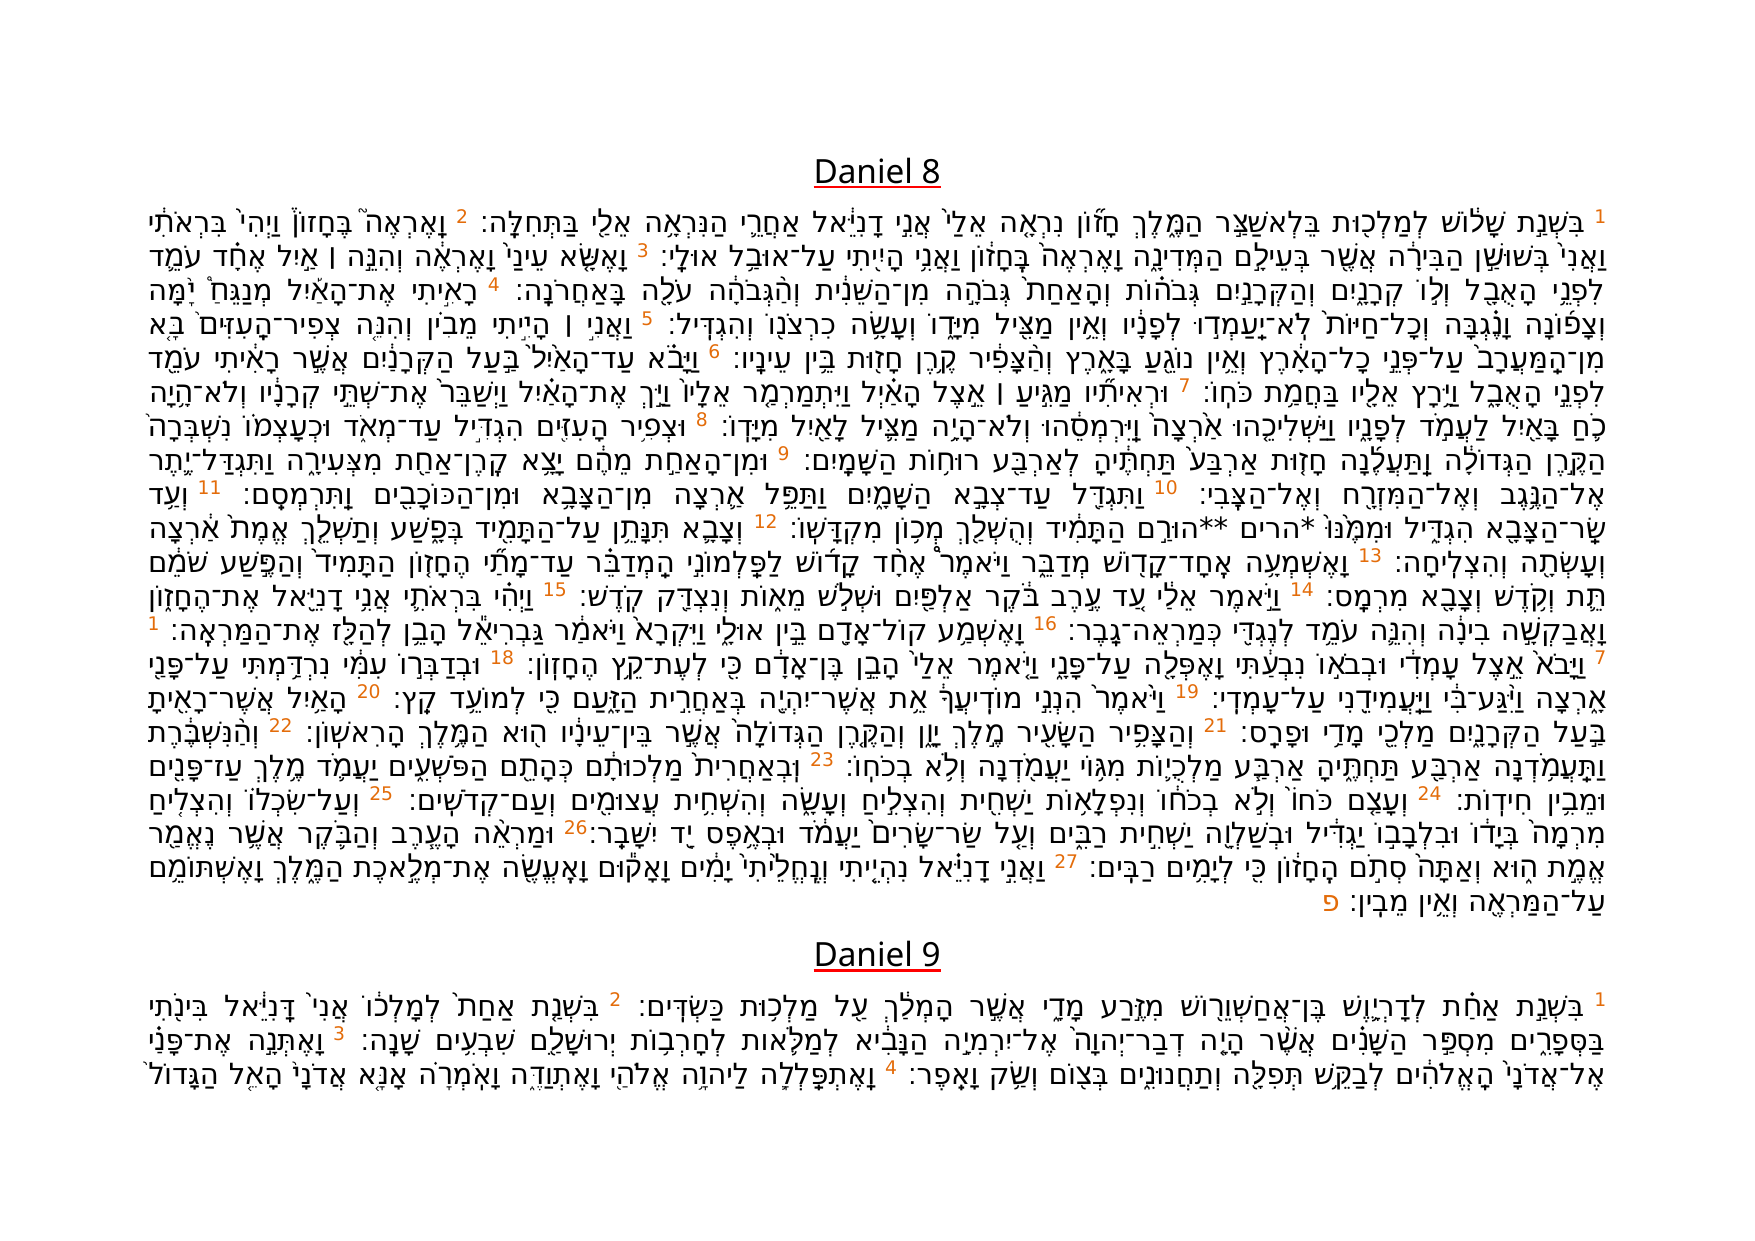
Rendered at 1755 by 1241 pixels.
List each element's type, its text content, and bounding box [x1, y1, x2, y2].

text Daniel 8 [148, 148, 1606, 193]
text 1 בִּשְׁנַ֣ת אַחַ֗ת לְדָרְיָ֛וֶשׁ בֶּן־אֲחַשְׁוֵר֖וֹשׁ מִזֶּ֣רַע מָדָ֑י אֲשֶׁ֣ר הָמְלַ֔ךְ עַ֖ל מַלְכ֥וּת כַּשְׂדִּֽים׃ 2 בִּשְׁנַ֤ת אַחַת֙ לְמָלְכ֔וֹ אֲנִי֙ דָּֽנִיֵּ֔אל בִּינֹ֖תִי בַּסְּפָרִ֑ים מִסְפַּ֣ר הַשָּׁנִ֗ים אֲשֶׁ֨ר הָיָ֤ה דְבַר־יְהוָה֙ אֶל־יִרְמִיָ֣ה הַנָּבִ֔יא לְמַלֹּ֛אות לְחָרְב֥וֹת יְרוּשָׁלַ֖͏ִם שִׁבְעִ֥ים שָׁנָֽה׃ ‬‬3 וָאֶתְּנָ֣ה אֶת־פָּנַ֗י אֶל־אֲדֹנָי֙ הָֽאֱלֹהִ֔ים לְבַקֵּ֥שׁ תְּפִלָּ֖ה וְתַחֲנוּנִ֑ים בְּצ֖וֹם וְשַׂ֥ק וָאֵֽפֶר׃ ‬‬4 וָֽאֶתְפַּֽלְלָ֛ה לַיהוָ֥ה אֱלֹהַ֖י וָאֶתְוַדֶּ֑ה וָאֹֽמְרָ֗ה אָנָּ֤א אֲדֹנָי֙ הָאֵ֤ל הַגָּדוֹל֙ וְהַנּוֹרָ֔א שֹׁמֵ֤ר הַבְּרִית֙ וְֽהַחֶ֔סֶד לְאֹהֲבָ֖יו וּלְשֹׁמְרֵ֥י מִצְוֺתָֽיו׃ ‬‬5 חָטָ֥אנוּ וְעָוִ֖ינוּ *והרשענו **הִרְשַׁ֣עְנוּ וּמָרָ֑דְנוּ וְס֥וֹר מִמִּצְוֺתֶ֖ךָ וּמִמִּשְׁפָּטֶֽיךָ׃ ‬‬6 וְלֹ֤א שָׁמַ֙עְנוּ֙ אֶל־עֲבָדֶ֣יךָ הַנְּבִיאִ֔ים אֲשֶׁ֤ר דִּבְּרוּ֙ בְּשִׁמְךָ֔ אֶל־מְלָכֵ֥ינוּ שָׂרֵ֖ינוּ וַאֲבֹתֵ֑ינוּ וְאֶ֖ל כָּל־עַ֥ם הָאָֽרֶץ׃ ‬‬7 לְךָ֤ אֲדֹנָי֙ הַצְּדָקָ֔ה וְלָ֛נוּ בֹּ֥שֶׁת הַפָּנִ֖ים כַּיּ֣וֹם הַזֶּ֑ה לְאִ֤ישׁ יְהוּדָה֙ וּלְיוֹשְׁבֵ֣י יְרֽוּשָׁלִַ֔ם וּֽלְכָל־יִשְׂרָאֵ֞ל הַקְּרֹבִ֣ים וְהָרְחֹקִ֗ים בְּכָל־הָֽאֲרָצוֹת֙ אֲשֶׁ֣ר הִדַּחְתָּ֣ם שָׁ֔ם בְּמַעֲלָ֖ם אֲשֶׁ֥ר מָֽעֲלוּ־בָֽךְ׃ ‬‬8 יְהוָ֗ה לָ֚נוּ בֹּ֣שֶׁת הַפָּנִ֔ים לִמְלָכֵ֥ינוּ לְשָׂרֵ֖ינוּ וְלַאֲבֹתֵ֑ינוּ אֲשֶׁ֥ר חָטָ֖אנוּ לָֽךְ׃ ‬‬9 לַֽאדֹנָ֣י אֱלֹהֵ֔ינוּ הָרַחֲמִ֖ים וְהַסְּלִח֑וֹת כִּ֥י מָרַ֖דְנוּ בּֽוֹ׃ ‬‬10 וְלֹ֣א שָׁמַ֔עְנוּ בְּק֖וֹל יְהוָ֣ה אֱלֹהֵ֑ינוּ לָלֶ֤כֶת בְּתֽוֹרֹתָיו֙ אֲשֶׁ֣ר נָתַ֣ן לְפָנֵ֔ינוּ בְּיַ֖ד עֲבָדָ֥יו הַנְּבִיאִֽים׃ ‬‬11 וְכָל־יִשְׂרָאֵ֗ל עָֽבְרוּ֙ אֶת־תּ֣וֹרָתֶ֔ךָ וְס֕וֹר לְבִלְתִּ֖י שְׁמ֣וֹעַ בְּקֹלֶ֑ךָ וַתִּתַּ֨ךְ עָלֵ֜ינוּ הָאָלָ֣ה וְהַשְּׁבֻעָ֗ה אֲשֶׁ֤ר כְּתוּבָה֙ בְּתוֹרַת֙ מֹשֶׁ֣ה עֶֽבֶד־הָֽאֱלֹהִ֔ים כִּ֥י חָטָ֖אנוּ לֽוֹ׃ ‬‬12 וַיָּ֜קֶם אֶת־*דבריו **דְּבָר֣וֹ ׀ אֲשֶׁר־דִּבֶּ֣ר עָלֵ֗ינוּ וְעַ֤ל שֹֽׁפְטֵ֙ינוּ֙ אֲשֶׁ֣ר שְׁפָט֔וּנוּ לְהָבִ֥יא עָלֵ֖ינוּ רָעָ֣ה גְדֹלָ֑ה אֲשֶׁ֣ר לֹֽא־נֶעֶשְׂתָ֗ה תַּ֚חַת כָּל־הַשָּׁמַ֔יִם כַּאֲשֶׁ֥ר נֶעֶשְׂתָ֖ה בִּירוּשָׁלָֽ͏ִם׃ ‬‬13 כַּאֲשֶׁ֤ר כָּתוּב֙ בְּתוֹרַ֣ת מֹשֶׁ֔ה אֵ֛ת כָּל־הָרָעָ֥ה הַזֹּ֖את בָּ֣אָה עָלֵ֑ינוּ וְלֹֽא־חִלִּ֜ינוּ אֶת־פְּנֵ֣י ׀ יְהוָ֣ה אֱלֹהֵ֗ינוּ לָשׁוּב֙ מֵֽעֲוֺנֵ֔נוּ וּלְהַשְׂכִּ֖יל בַּאֲמִתֶּֽךָ׃ ‬‬14 וַיִּשְׁקֹ֤ד יְהוָה֙ עַל־הָ֣רָעָ֔ה וַיְבִיאֶ֖הָ עָלֵ֑ינוּ כִּֽי־צַדִּ֞יק יְהוָ֣ה אֱלֹהֵ֗ינוּ עַל־כָּל־מַֽעֲשָׂיו֙ אֲשֶׁ֣ר עָשָׂ֔ה וְלֹ֥א שָׁמַ֖עְנוּ בְּקֹלֽוֹ׃ ‬‬15 וְעַתָּ֣ה ׀ אֲדֹנָ֣י אֱלֹהֵ֗ינוּ אֲשֶׁר֩ הוֹצֵ֨אתָ אֶֽת־עַמְּךָ֜ מֵאֶ֤רֶץ מִצְרַ֙יִם֙ בְּיָ֣ד חֲזָקָ֔ה וַתַּֽעַשׂ־לְךָ֥ שֵׁ֖ם כַּיּ֣וֹם הַזֶּ֑ה חָטָ֖אנוּ רָשָֽׁעְנוּ׃ ‬‬16 אֲדֹנָ֗י כְּכָל־צִדְקֹתֶ֙ךָ֙ יָֽשָׁב־נָ֤א אַפְּךָ֙ וַחֲמָ֣תְךָ֔ מֵעִֽירְךָ֥ יְרוּשָׁלַ֖͏ִם הַר־קָדְשֶׁ֑ךָ כִּ֤י בַחֲטָאֵ֙ינוּ֙ וּבַעֲוֺנ֣וֹת אֲבֹתֵ֔ינוּ יְרוּשָׁלַ֧͏ִם וְעַמְּךָ֛ לְחֶרְפָּ֖ה לְכָל־סְבִיבֹתֵֽינוּ׃ ‬‬17 וְעַתָּ֣ה ׀ שְׁמַ֣ע אֱלֹהֵ֗ינוּ אֶל־תְּפִלַּ֤ת עַבְדְּךָ֙ וְאֶל־תַּ֣חֲנוּנָ֔יו וְהָאֵ֣ר פָּנֶ֔יךָ עַל־מִקְדָּשְׁךָ֖ הַשָּׁמֵ֑ם לְמַ֖עַן אֲדֹנָֽי׃ ‬‬18 הַטֵּ֨ה אֱלֹהַ֥י ׀ אָזְנְךָ֮ וּֽשֲׁמָע֒ *פקחה **פְּקַ֣ח עֵינֶ֗יךָ וּרְאֵה֙ שֹֽׁמְמֹתֵ֔ינוּ וְהָעִ֕יר אֲשֶׁר־נִקְרָ֥א שִׁמְךָ֖ עָלֶ֑יהָ כִּ֣י ׀ לֹ֣א עַל־צִדְקֹתֵ֗ינוּ אֲנַ֨חְנוּ מַפִּילִ֤ים תַּחֲנוּנֵ֙ינוּ֙ לְפָנֶ֔יךָ כִּ֖י עַל־רַחֲמֶ֥יךָ הָרַבִּֽים׃ ‬‬19 אֲדֹנָ֤י ׀ שְׁמָ֙עָה֙ אֲדֹנָ֣י ׀ סְלָ֔חָה אֲדֹנָ֛י הַֽקֲשִׁ֥יבָה וַעֲשֵׂ֖ה אַל־תְּאַחַ֑ר לְמַֽעֲנְךָ֣ אֱלֹהַ֔י כִּֽי־שִׁמְךָ֣ נִקְרָ֔א עַל־עִירְךָ֖ וְעַל־עַמֶּֽךָ׃ ‬‬20 וְע֨וֹד אֲנִ֤י מְדַבֵּר֙ וּמִתְפַּלֵּ֔ל וּמִתְוַדֶּה֙ חַטָּאתִ֔י וְחַטַּ֖את עַמִּ֣י יִשְׂרָאֵ֑ל וּמַפִּ֣יל תְּחִנָּתִ֗י לִפְנֵי֙ יְהוָ֣ה אֱלֹהַ֔י עַ֖ל הַר־קֹ֥דֶשׁ אֱלֹהָֽי׃ ‬‬21 וְע֛וֹד אֲנִ֥י מְדַבֵּ֖ר בַּתְּפִלָּ֑ה וְהָאִ֣ישׁ גַּבְרִיאֵ֡ל אֲשֶׁר֩ רָאִ֨יתִי בֶחָז֤וֹן בַּתְּחִלָּה֙ מֻעָ֣ף בִּיעָ֔ף נֹגֵ֣עַ אֵלַ֔י כְּעֵ֖ת מִנְחַת־עָֽרֶב׃ ‬‬22 וַיָּ֖בֶן וַיְדַבֵּ֣ר עִמִּ֑י וַיֹּאמַ֕ר דָּנִיֵּ֕אל עַתָּ֥ה יָצָ֖אתִי לְהַשְׂכִּילְךָ֥ בִינָֽה׃ ‬‬23 בִּתְחִלַּ֨ת תַּחֲנוּנֶ֜יךָ יָצָ֣א דָבָ֗ר וַאֲנִי֙ בָּ֣אתִי לְהַגִּ֔יד כִּ֥י חֲמוּד֖וֹת אָ֑תָּה וּבִין֙ בַּדָּבָ֔ר וְהָבֵ֖ן בַּמַּרְאֶֽה׃ ‬‬24 שָׁבֻעִ֨ים שִׁבְעִ֜ים נֶחְתַּ֥ךְ עַֽל־עַמְּךָ֣ ׀ וְעַל־עִ֣יר קָדְשֶׁ֗ךָ לְכַלֵּ֨א הַפֶּ֜שַׁע *ולחתם **וּלְהָתֵ֤ם *חטאות **חַטָּאת֙ וּלְכַפֵּ֣ר עָוֺ֔ן וּלְהָבִ֖יא צֶ֣דֶק עֹֽלָמִ֑ים וְלַחְתֹּם֙ חָז֣וֹן וְנָבִ֔יא וְלִמְשֹׁ֖חַ קֹ֥דֶשׁ קָֽדָשִֽׁים׃ ‬‬25 וְתֵדַ֨ע וְתַשְׂכֵּ֜ל מִן־מֹצָ֣א דָבָ֗ר לְהָשִׁיב֙ וְלִבְנ֤וֹת יְרֽוּשָׁלִַ֙ם֙ עַד־מָשִׁ֣יחַ נָגִ֔יד שָׁבֻעִ֖ים שִׁבְעָ֑ה וְשָׁבֻעִ֞ים שִׁשִּׁ֣ים וּשְׁנַ֗יִם תָּשׁוּב֙ וְנִבְנְתָה֙ רְח֣וֹב וְחָר֔וּץ וּבְצ֖וֹק הָעִתִּֽים׃ ‬‬26 וְאַחֲרֵ֤י הַשָּׁבֻעִים֙ שִׁשִּׁ֣ים וּשְׁנַ֔יִם יִכָּרֵ֥ת מָשִׁ֖יחַ וְאֵ֣ין ל֑וֹ וְהָעִ֨יר וְהַקֹּ֜דֶשׁ יַ֠שְׁחִית עַ֣ם נָגִ֤יד הַבָּא֙ וְקִצּ֣וֹ בַשֶּׁ֔טֶף וְעַד֙ קֵ֣ץ מִלְחָמָ֔ה נֶחֱרֶ֖צֶת שֹׁמֵמֽוֹת׃ ‬‬27 וְהִגְבִּ֥יר בְּרִ֛ית לָרַבִּ֖ים שָׁב֣וּעַ אֶחָ֑ד וַחֲצִ֨י הַשָּׁב֜וּעַ יַשְׁבִּ֣ית ׀ זֶ֣בַח וּמִנְחָ֗ה וְעַ֨ל כְּנַ֤ף שִׁקּוּצִים֙ מְשֹׁמֵ֔ם וְעַד־כָּלָה֙ וְנֶ֣חֱרָצָ֔ה תִּתַּ֖ךְ עַל־שֹׁמֵֽם׃ פ ‬‬‬‬‬‬‬‬‬‬‬‬‬‬‬‬‬‬‬‬‬‬‬‬‬‬‬‬ [148, 989, 1606, 1091]
text 1 בִּשְׁנַ֣ת שָׁל֔וֹשׁ לְמַלְכ֖וּת בֵּלְאשַׁצַּ֣ר הַמֶּ֑לֶךְ חָז֞וֹן נִרְאָ֤ה אֵלַי֙ אֲנִ֣י דָנִיֵּ֔אל אַחֲרֵ֛י הַנִּרְאָ֥ה אֵלַ֖י בַּתְּחִלָּֽה׃ 2 וָֽאֶרְאֶה֮ בֶּחָזוֹן֒ וַיְהִי֙ בִּרְאֹתִ֔י וַאֲנִי֙ בְּשׁוּשַׁ֣ן הַבִּירָ֔ה אֲשֶׁ֖ר בְּעֵילָ֣ם הַמְּדִינָ֑ה וָאֶרְאֶה֙ בֶּֽחָז֔וֹן וַאֲנִ֥י הָיִ֖יתִי עַל־אוּבַ֥ל אוּלָֽי׃ ‬‬3 וָאֶשָּׂ֤א עֵינַי֙ וָאֶרְאֶ֔ה וְהִנֵּ֣ה ׀ אַ֣יִל אֶחָ֗ד עֹמֵ֛ד לִפְנֵ֥י הָאֻבָ֖ל וְל֣וֹ קְרָנָ֑יִם וְהַקְּרָנַ֣יִם גְּבֹה֗וֹת וְהָאַחַת֙ גְּבֹהָ֣ה מִן־הַשֵּׁנִ֔ית וְהַ֨גְּבֹהָ֔ה עֹלָ֖ה בָּאַחֲרֹנָֽה׃ ‬‬4 רָאִ֣יתִי אֶת־הָאַ֡יִל מְנַגֵּחַ֩ יָ֨מָּה וְצָפ֜וֹנָה וָנֶ֗גְבָּה וְכָל־חַיּוֹת֙ לֹֽא־יַֽעַמְד֣וּ לְפָנָ֔יו וְאֵ֥ין מַצִּ֖יל מִיָּד֑וֹ וְעָשָׂ֥ה כִרְצֹנ֖וֹ וְהִגְדִּֽיל׃ ‬‬5 וַאֲנִ֣י ׀ הָיִ֣יתִי מֵבִ֗ין וְהִנֵּ֤ה צְפִיר־הָֽעִזִּים֙ בָּ֤א מִן־הַֽמַּעֲרָב֙ עַל־פְּנֵ֣י כָל־הָאָ֔רֶץ וְאֵ֥ין נוֹגֵ֖עַ בָּאָ֑רֶץ וְהַ֨צָּפִ֔יר קֶ֥רֶן חָז֖וּת בֵּ֥ין עֵינָֽיו׃ ‬‬6 וַיָּבֹ֗א עַד־הָאַ֙יִל֙ בַּ֣עַל הַקְּרָנַ֔יִם אֲשֶׁ֣ר רָאִ֔יתִי עֹמֵ֖ד לִפְנֵ֣י הָאֻבָ֑ל וַיָּ֥רָץ אֵלָ֖יו בַּחֲמַ֥ת כֹּחֽוֹ׃ ‬‬7 וּרְאִיתִ֞יו מַגִּ֣יעַ ׀ אֵ֣צֶל הָאַ֗יְל וַיִּתְמַרְמַ֤ר אֵלָיו֙ וַיַּ֣ךְ אֶת־הָאַ֗יִל וַיְשַׁבֵּר֙ אֶת־שְׁתֵּ֣י קְרָנָ֔יו וְלֹא־הָ֥יָה כֹ֛חַ בָּאַ֖יִל לַעֲמֹ֣ד לְפָנָ֑יו וַיַּשְׁלִיכֵ֤הוּ אַ֙רְצָה֙ וַֽיִּרְמְסֵ֔הוּ וְלֹא־הָיָ֥ה מַצִּ֛יל לָאַ֖יִל מִיָּדֽוֹ׃ ‬‬8 וּצְפִ֥יר הָעִזִּ֖ים הִגְדִּ֣יל עַד־מְאֹ֑ד וּכְעָצְמ֗וֹ נִשְׁבְּרָה֙ הַקֶּ֣רֶן הַגְּדוֹלָ֔ה וַֽתַּעֲלֶ֜נָה חָז֤וּת אַרְבַּע֙ תַּחְתֶּ֔יהָ לְאַרְבַּ֖ע רוּח֥וֹת הַשָּׁמָֽיִם׃ ‬‬9 וּמִן־הָאַחַ֣ת מֵהֶ֔ם יָצָ֥א קֶֽרֶן־אַחַ֖ת מִצְּעִירָ֑ה וַתִּגְדַּל־יֶ֛תֶר אֶל־הַנֶּ֥גֶב וְאֶל־הַמִּזְרָ֖ח וְאֶל־הַצֶּֽבִי׃ ‬‬10 וַתִּגְדַּ֖ל עַד־צְבָ֣א הַשָּׁמָ֑יִם וַתַּפֵּ֥ל אַ֛רְצָה מִן־הַצָּבָ֥א וּמִן־הַכּוֹכָבִ֖ים וַֽתִּרְמְסֵֽם׃ ‬‬11 וְעַ֥ד שַֽׂר־הַצָּבָ֖א הִגְדִּ֑יל וּמִמֶּ֙נּוּ֙ *הרים **הוּרַ֣ם הַתָּמִ֔יד וְהֻשְׁלַ֖ךְ מְכ֥וֹן מִקְדָּשֽׁוֹ׃ ‬‬12 וְצָבָ֛א תִּנָּתֵ֥ן עַל־הַתָּמִ֖יד בְּפָ֑שַׁע וְתַשְׁלֵ֤ךְ אֱמֶת֙ אַ֔רְצָה וְעָשְׂתָ֖ה וְהִצְלִֽיחָה׃ ‬‬13 וָאֶשְׁמְעָ֥ה אֶֽחָד־קָד֖וֹשׁ מְדַבֵּ֑ר וַיֹּאמֶר֩ אֶחָ֨ד קָד֜וֹשׁ לַפַּֽלְמוֹנִ֣י הַֽמְדַבֵּ֗ר עַד־מָתַ֞י הֶחָז֤וֹן הַתָּמִיד֙ וְהַפֶּ֣שַׁע שֹׁמֵ֔ם תֵּ֛ת וְקֹ֥דֶשׁ וְצָבָ֖א מִרְמָֽס׃ ‬‬14 וַיֹּ֣אמֶר אֵלַ֔י עַ֚ד עֶ֣רֶב בֹּ֔קֶר אַלְפַּ֖יִם וּשְׁלֹ֣שׁ מֵא֑וֹת וְנִצְדַּ֖ק קֹֽדֶשׁ׃ ‬‬15 וַיְהִ֗י בִּרְאֹתִ֛י אֲנִ֥י דָנִיֵּ֖אל אֶת־הֶחָז֑וֹן וָאֲבַקְשָׁ֣ה בִינָ֔ה וְהִנֵּ֛ה עֹמֵ֥ד לְנֶגְדִּ֖י כְּמַרְאֵה־גָֽבֶר׃ ‬‬16 וָאֶשְׁמַ֥ע קוֹל־אָדָ֖ם בֵּ֣ין אוּלָ֑י וַיִּקְרָא֙ וַיֹּאמַ֔ר גַּבְרִיאֵ֕ל הָבֵ֥ן לְהַלָּ֖ז אֶת־הַמַּרְאֶֽה׃ ‬‬17 וַיָּבֹא֙ אֵ֣צֶל עָמְדִ֔י וּבְבֹא֣וֹ נִבְעַ֔תִּי וָאֶפְּלָ֖ה עַל־פָּנָ֑י וַיֹּ֤אמֶר אֵלַי֙ הָבֵ֣ן בֶּן־אָדָ֔ם כִּ֖י לְעֶת־קֵ֥ץ הֶחָזֽוֹן׃ ‬‬18 וּבְדַבְּר֣וֹ עִמִּ֔י נִרְדַּ֥מְתִּי עַל־פָּנַ֖י אָ֑רְצָה וַיִּ֨גַּע־בִּ֔י וַיַּֽעֲמִידֵ֖נִי עַל־עָמְדִֽי׃ ‬‬19 וַיֹּ֙אמֶר֙ הִנְנִ֣י מוֹדִֽיעֲךָ֔ אֵ֥ת אֲשֶׁר־יִהְיֶ֖ה בְּאַחֲרִ֣ית הַזָּ֑עַם כִּ֖י לְמוֹעֵ֥ד קֵֽץ׃ ‬‬20 הָאַ֥יִל אֲשֶׁר־רָאִ֖יתָ בַּ֣עַל הַקְּרָנָ֑יִם מַלְכֵ֖י מָדַ֥י וּפָרָֽס׃ ‬‬21 וְהַצָּפִ֥יר הַשָּׂעִ֖יר מֶ֣לֶךְ יָוָ֑ן וְהַקֶּ֤רֶן הַגְּדוֹלָה֙ אֲשֶׁ֣ר בֵּין־עֵינָ֔יו ה֖וּא הַמֶּ֥לֶךְ הָרִאשֽׁוֹן׃ ‬‬22 וְהַ֨נִּשְׁבֶּ֔רֶת וַתַּֽעֲמֹ֥דְנָה אַרְבַּ֖ע תַּחְתֶּ֑יהָ אַרְבַּ֧ע מַלְכֻי֛וֹת מִגּ֥וֹי יַעֲמֹ֖דְנָה וְלֹ֥א בְכֹחֽוֹ׃ ‬‬23 וּֽבְאַחֲרִית֙ מַלְכוּתָ֔ם כְּהָתֵ֖ם הַפֹּשְׁעִ֑ים יַעֲמֹ֛ד מֶ֥לֶךְ עַז־פָּנִ֖ים וּמֵבִ֥ין חִידֽוֹת׃ ‬‬24 וְעָצַ֤ם כֹּחוֹ֙ וְלֹ֣א בְכֹח֔וֹ וְנִפְלָא֥וֹת יַשְׁחִ֖ית וְהִצְלִ֣יחַ וְעָשָׂ֑ה וְהִשְׁחִ֥ית עֲצוּמִ֖ים וְעַם־קְדֹשִֽׁים׃ ‬‬25 וְעַל־שִׂכְל֗וֹ וְהִצְלִ֤יחַ מִרְמָה֙ בְּיָד֔וֹ וּבִלְבָב֣וֹ יַגְדִּ֔יל וּבְשַׁלְוָ֖ה יַשְׁחִ֣ית רַבִּ֑ים וְעַ֤ל שַׂר־שָׂרִים֙ יַעֲמֹ֔ד וּבְאֶ֥פֶס יָ֖ד יִשָּׁבֵֽר׃‬‬26 וּמַרְאֵ֨ה הָעֶ֧רֶב וְהַבֹּ֛קֶר אֲשֶׁ֥ר נֶאֱמַ֖ר אֱמֶ֣ת ה֑וּא וְאַתָּה֙ סְתֹ֣ם הֶֽחָז֔וֹן כִּ֖י לְיָמִ֥ים רַבִּֽים׃ ‬‬27 וַאֲנִ֣י דָנִיֵּ֗אל נִהְיֵ֤יתִי וְנֽ͏ֶחֱלֵ֙יתִי֙ יָמִ֔ים וָאָק֕וּם וָאֶֽעֱשֶׂ֖ה אֶת־מְלֶ֣אכֶת הַמֶּ֑לֶךְ וָאֶשְׁתּוֹמֵ֥ם עַל־הַמַּרְאֶ֖ה וְאֵ֥ין מֵבִֽין׃ פ ‬‬‬‬‬‬‬‬‬‬‬‬‬‬‬‬‬‬‬‬‬‬‬‬‬‬‬‬ [148, 206, 1606, 919]
text Daniel 9 [148, 931, 1606, 977]
